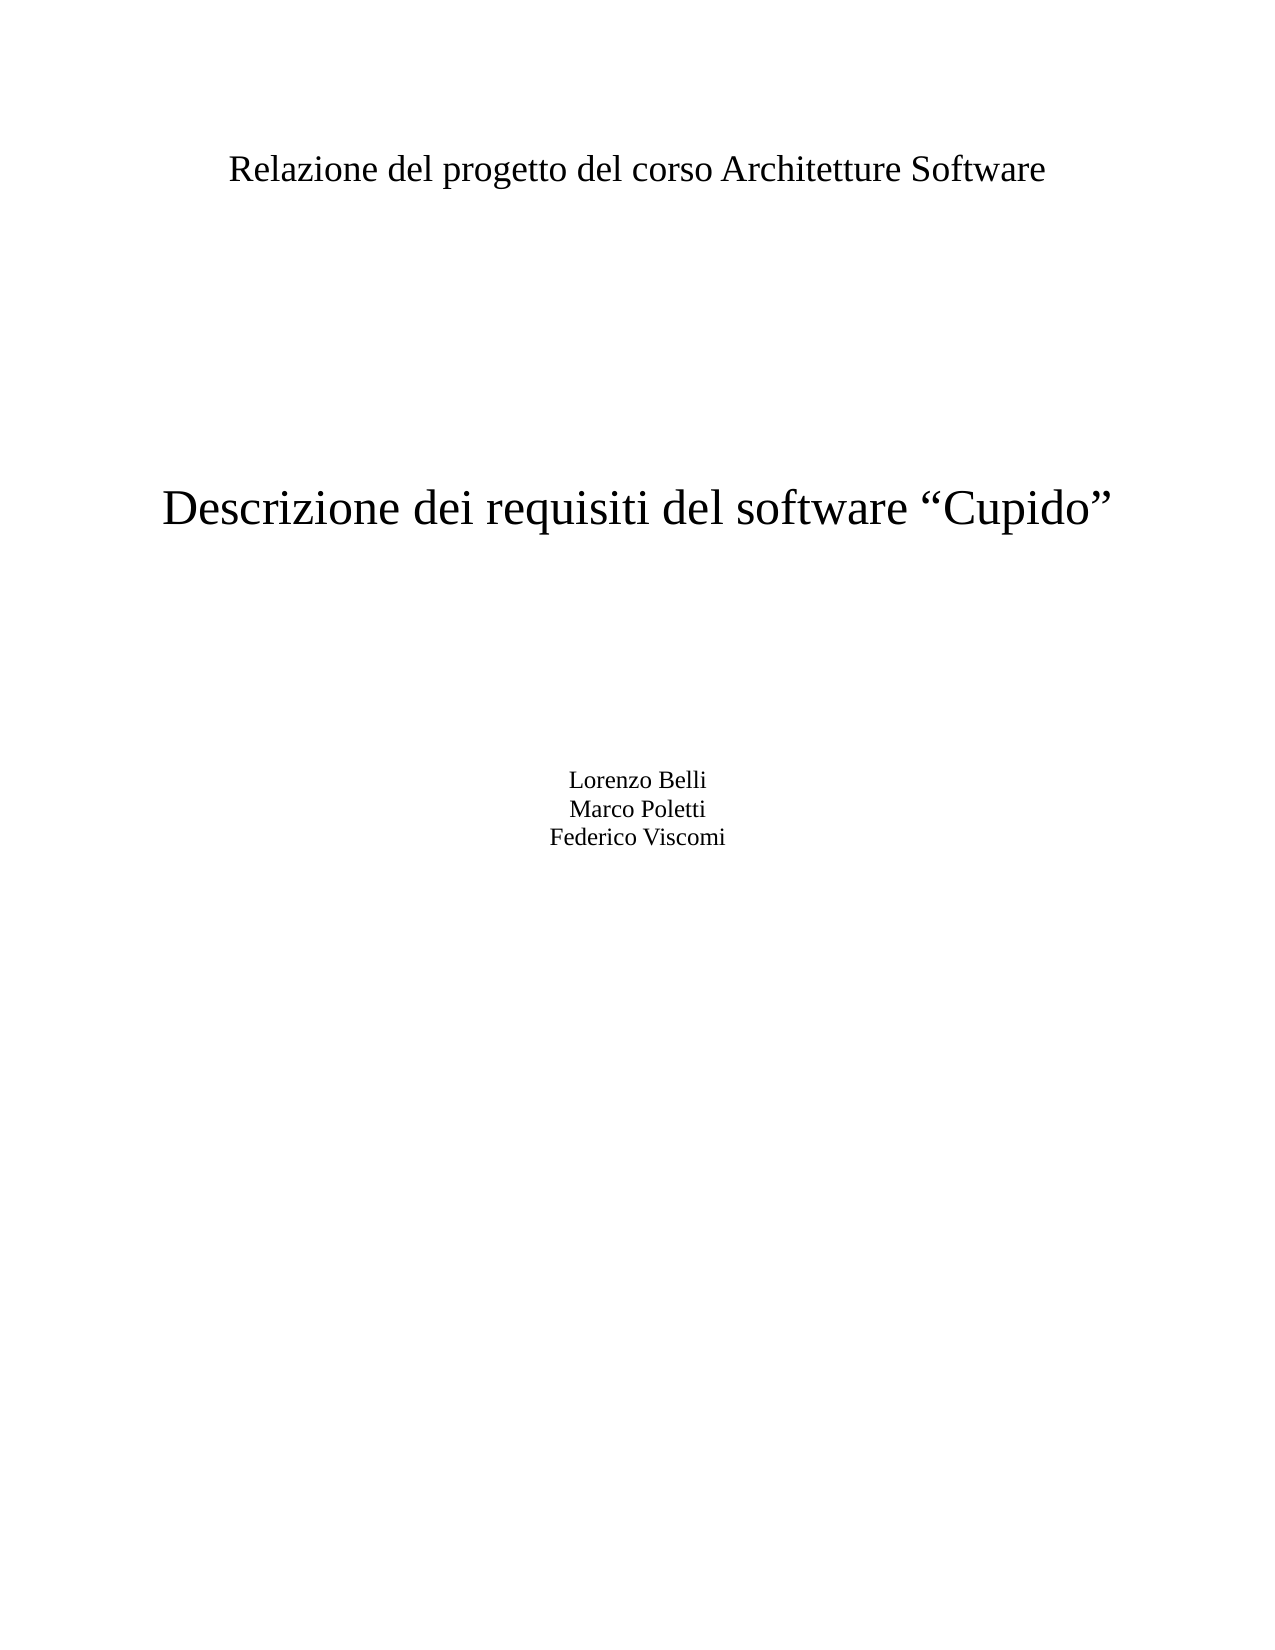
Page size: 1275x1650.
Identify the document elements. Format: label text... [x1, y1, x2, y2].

text Descrizione dei requisiti del software “Cupido” [118, 477, 1157, 535]
text Lorenzo Belli [118, 765, 1157, 794]
text Federico Viscomi [118, 822, 1157, 851]
text Marco Poletti [118, 794, 1157, 822]
text Relazione del progetto del corso Architetture Software [118, 147, 1157, 190]
